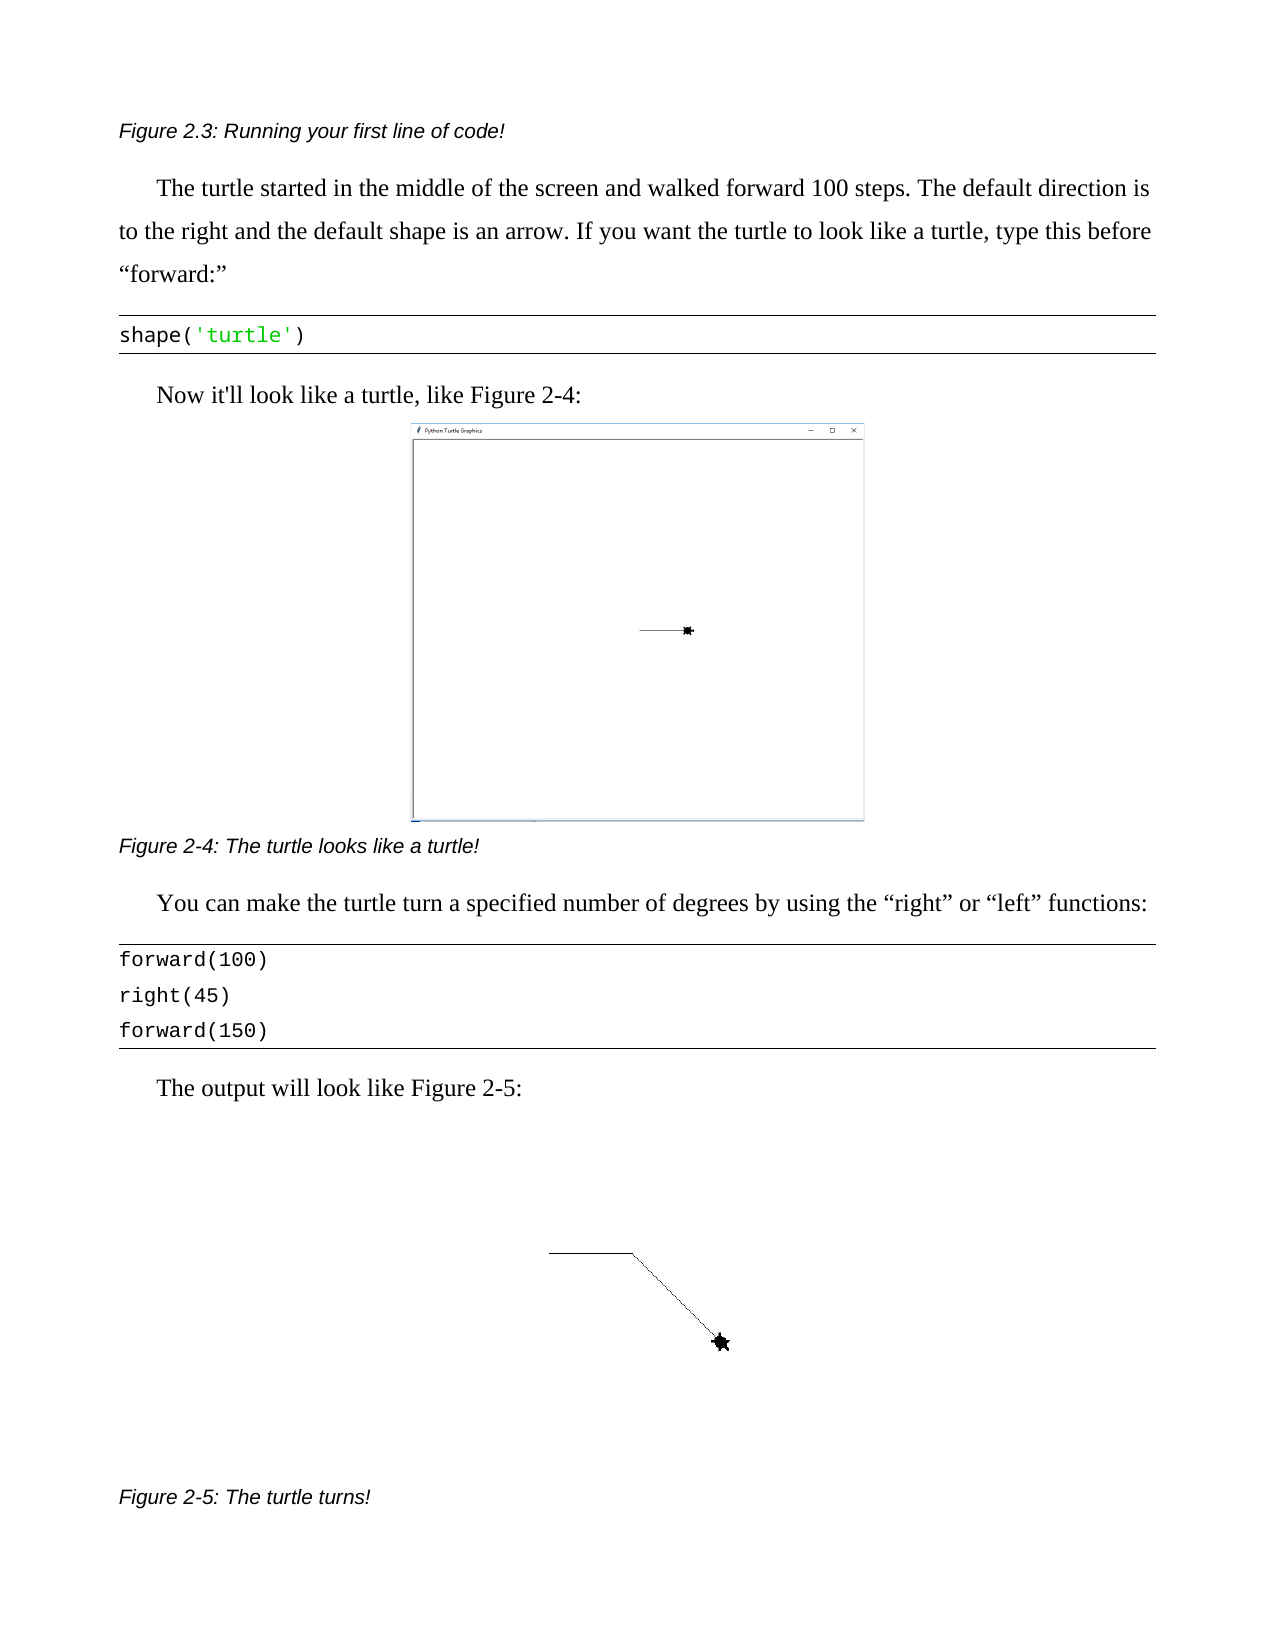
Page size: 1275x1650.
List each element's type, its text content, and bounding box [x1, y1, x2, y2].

text Figure 2-5: The turtle turns! [118, 1165, 1156, 1509]
text forward(100) [118, 945, 1156, 973]
picture [415, 1152, 860, 1473]
text Figure 2-4: The turtle looks like a turtle! [118, 436, 1156, 858]
picture [410, 423, 865, 822]
text The turtle started in the middle of the screen and walked forward 100 steps. The default direction is to the right and the default shape is an arrow. If you want the turtle to look like a turtle, type this before “forward:” [118, 173, 1156, 288]
text right(45) [118, 985, 1156, 1008]
text Figure 2.3: Running your first line of code! [118, 118, 1156, 142]
text You can make the turtle turn a specified number of degrees by using the “right” or “left” functions: [118, 888, 1156, 917]
text shape('turtle') [118, 316, 1156, 354]
text forward(150) [118, 1020, 1156, 1049]
text The output will look like Figure 2-5: [118, 1073, 1156, 1102]
text Now it'll look like a turtle, like Figure 2-4: [118, 381, 1156, 409]
